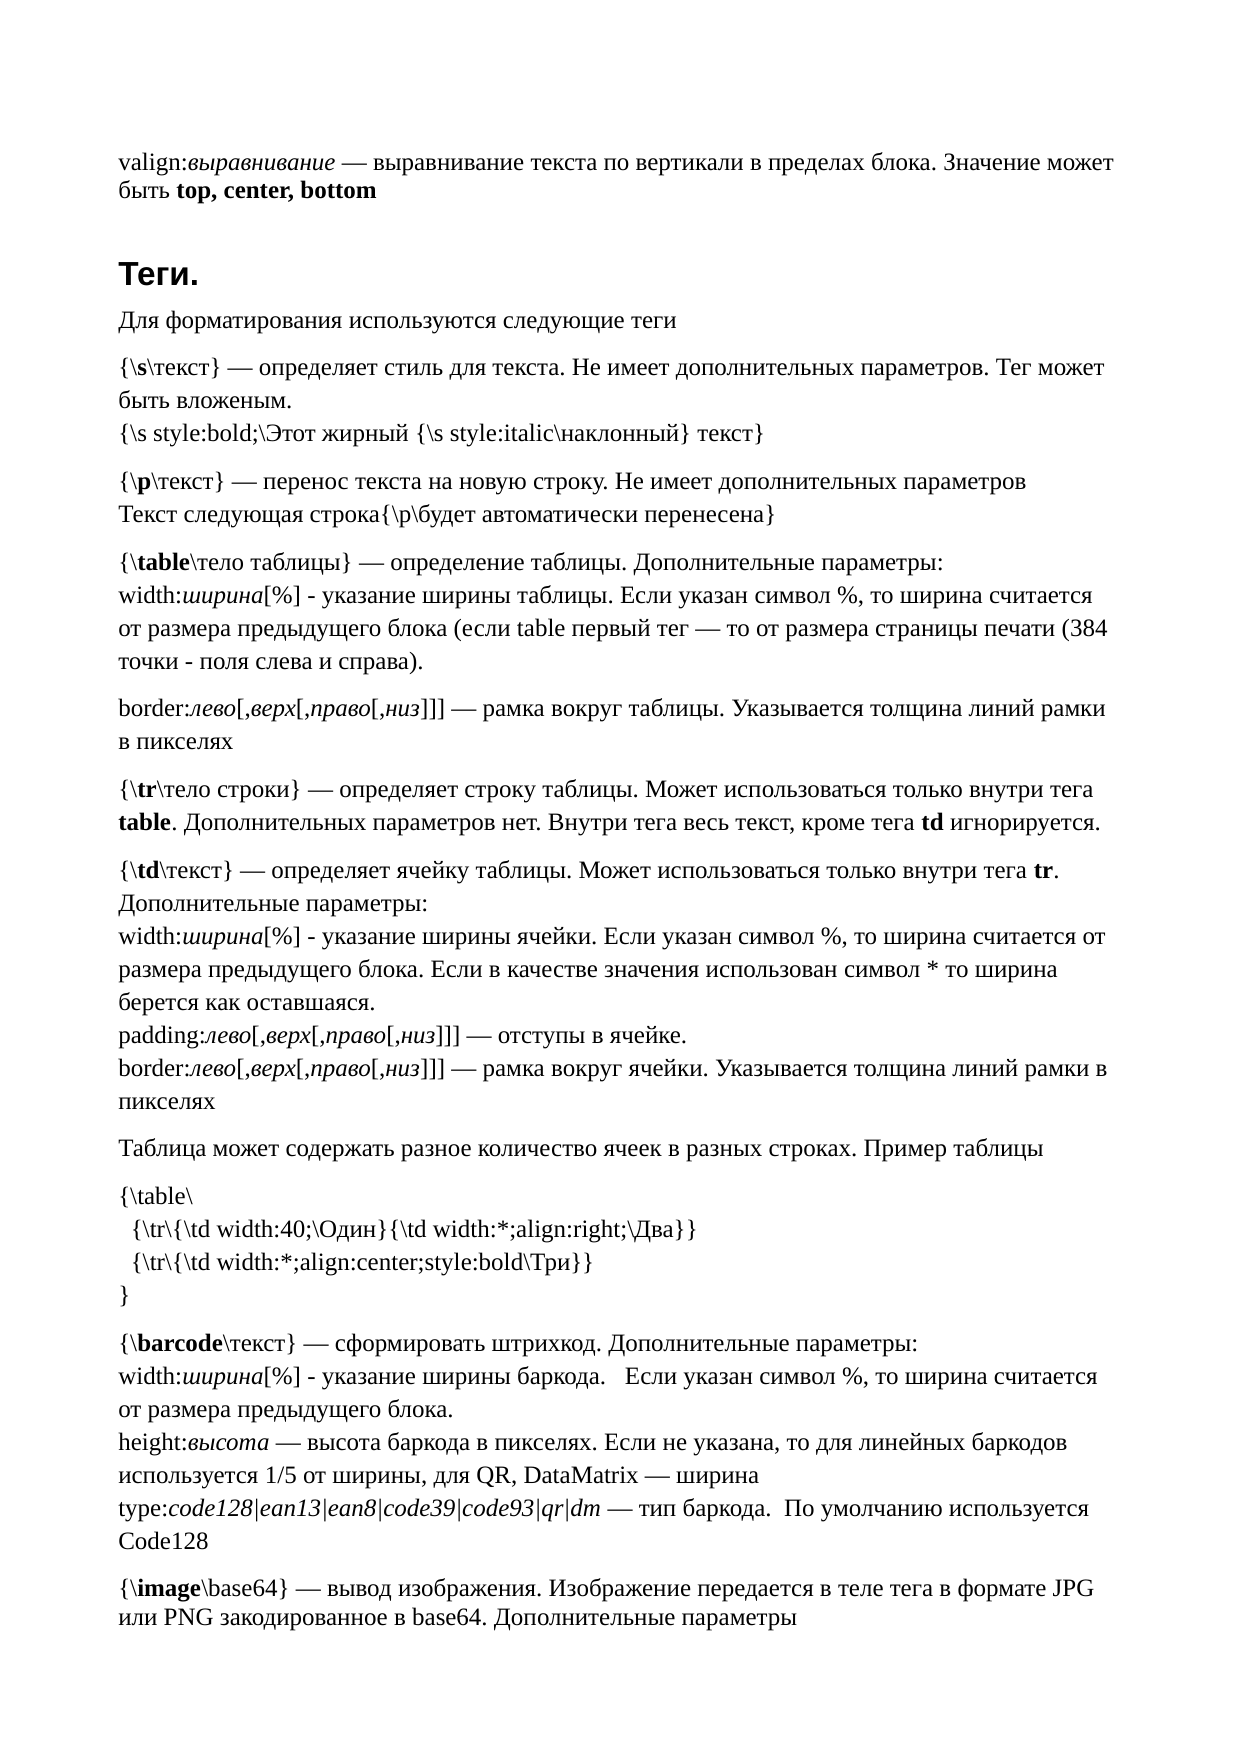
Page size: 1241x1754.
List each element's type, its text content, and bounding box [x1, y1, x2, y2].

text {\barcode\текст} — сформировать штрихкод. Дополнительные параметры: width:ширина[%] - указание ширины баркода. Если указан символ %, то ширина считается от размера предыдущего блока. height:высота — высота баркода в пикселях. Если не указана, то для линейных баркодов используется 1/5 от ширины, для QR, DataMatrix — ширина type:code128|ean13|ean8|code39|code93|qr|dm — тип баркода. По умолчанию используется Code128 [118, 1328, 1122, 1554]
text {\table\ {\tr\{\td width:40;\Один}{\td width:*;align:right;\Два}} {\tr\{\td width:*;align:center;style:bold\Три}} } [118, 1181, 1122, 1309]
text {\table\тело таблицы} — определение таблицы. Дополнительные параметры: width:ширина[%] - указание ширины таблицы. Если указан символ %, то ширина считается от размера предыдущего блока (если table первый тег — то от размера страницы печати (384 точки - поля слева и справа). [118, 547, 1122, 674]
text {\p\текст} — перенос текста на новую строку. Не имеет дополнительных параметров Текст следующая строка{\p\будет автоматически перенесена} [118, 466, 1122, 528]
subtitle Теги. [118, 254, 1122, 292]
text {\s\текст} — определяет стиль для текста. Не имеет дополнительных параметров. Тег может быть вложеным. {\s style:bold;\Этот жирный {\s style:italic\наклонный} текст} [118, 352, 1122, 447]
text valign:выравнивание — выравнивание текста по вертикали в пределах блока. Значение может быть top, center, bottom [118, 147, 1122, 204]
text {\tr\тело строки} — определяет строку таблицы. Может использоваться только внутри тега table. Дополнительных параметров нет. Внутри тега весь текст, кроме тега td игнорируется. [118, 774, 1122, 836]
text {\image\base64} — вывод изображения. Изображение передается в теле тега в формате JPG или PNG закодированное в base64. Дополнительные параметры [118, 1573, 1122, 1631]
text border:лево[,верх[,право[,низ]]] — рамка вокруг таблицы. Указывается толщина линий рамки в пикселях [118, 693, 1122, 755]
text {\td\текст} — определяет ячейку таблицы. Может использоваться только внутри тега tr. Дополнительные параметры: width:ширина[%] - указание ширины ячейки. Если указан символ %, то ширина считается от размера предыдущего блока. Если в качестве значения использован символ * то ширина берется как оставшаяся. padding:лево[,верх[,право[,низ]]] — отступы в ячейке. border:лево[,верх[,право[,низ]]] — рамка вокруг ячейки. Указывается толщина линий рамки в пикселях [118, 855, 1122, 1114]
text Таблица может содержать разное количество ячеек в разных строках. Пример таблицы [118, 1133, 1122, 1162]
text Для форматирования используются следующие теги [118, 305, 1122, 334]
